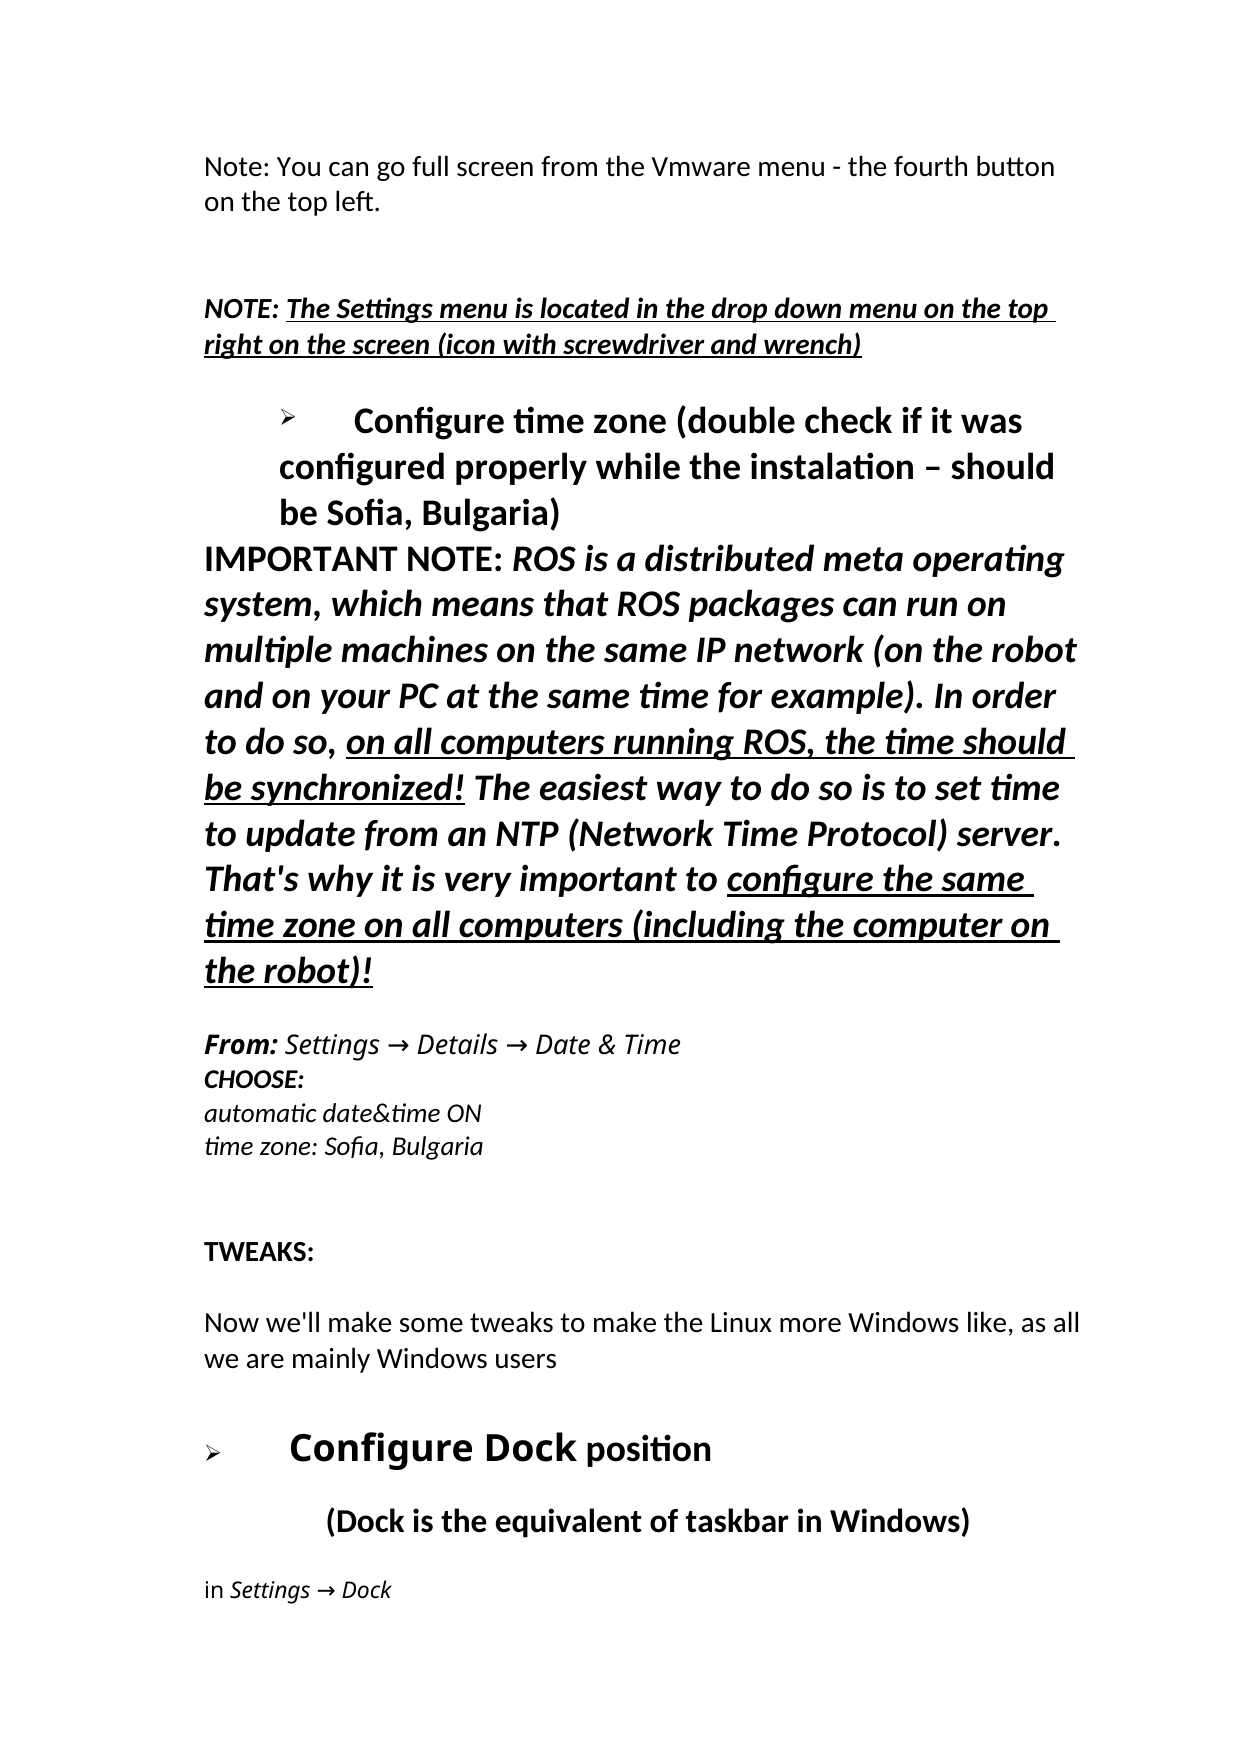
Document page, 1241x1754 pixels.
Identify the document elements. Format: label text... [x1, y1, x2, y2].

text From: Settings → Details → Date & Time [204, 1026, 1093, 1063]
list Configure time zone (double check if it was configured properly while the instalation – should be Sofia, Bulgaria) [279, 397, 1093, 534]
text in Settings → Dock [204, 1574, 1093, 1605]
text TWEAKS: [204, 1233, 1093, 1269]
text time zone: Sofia, Bulgaria [204, 1129, 1093, 1162]
text automatic date&time ON [204, 1096, 1093, 1129]
list Configure Dock position [204, 1421, 1093, 1472]
text Now we'll make some tweaks to make the Linux more Windows like, as all we are mainly Windows users [204, 1304, 1093, 1376]
text CHOOSE: [204, 1063, 1093, 1096]
text NOTE: The Settings menu is located in the drop down menu on the top right on the screen (icon with screwdriver and wrench) [204, 290, 1093, 361]
text (Dock is the equivalent of taskbar in Windows) [204, 1500, 1093, 1541]
text IMPORTANT NOTE: ROS is a distributed meta operating system, which means that ROS packages can run on multiple machines on the same IP network (on the robot and on your PC at the same time for example). In order to do so, on all computers running ROS, the time should be synchronized! The easiest way to do so is to set time to update from an NTP (Network Time Protocol) server. That's why it is very important to configure the same time zone on all computers (including the computer on the robot)! [204, 534, 1093, 993]
text Note: You can go full screen from the Vmware menu - the fourth button on the top left. [204, 148, 1093, 219]
